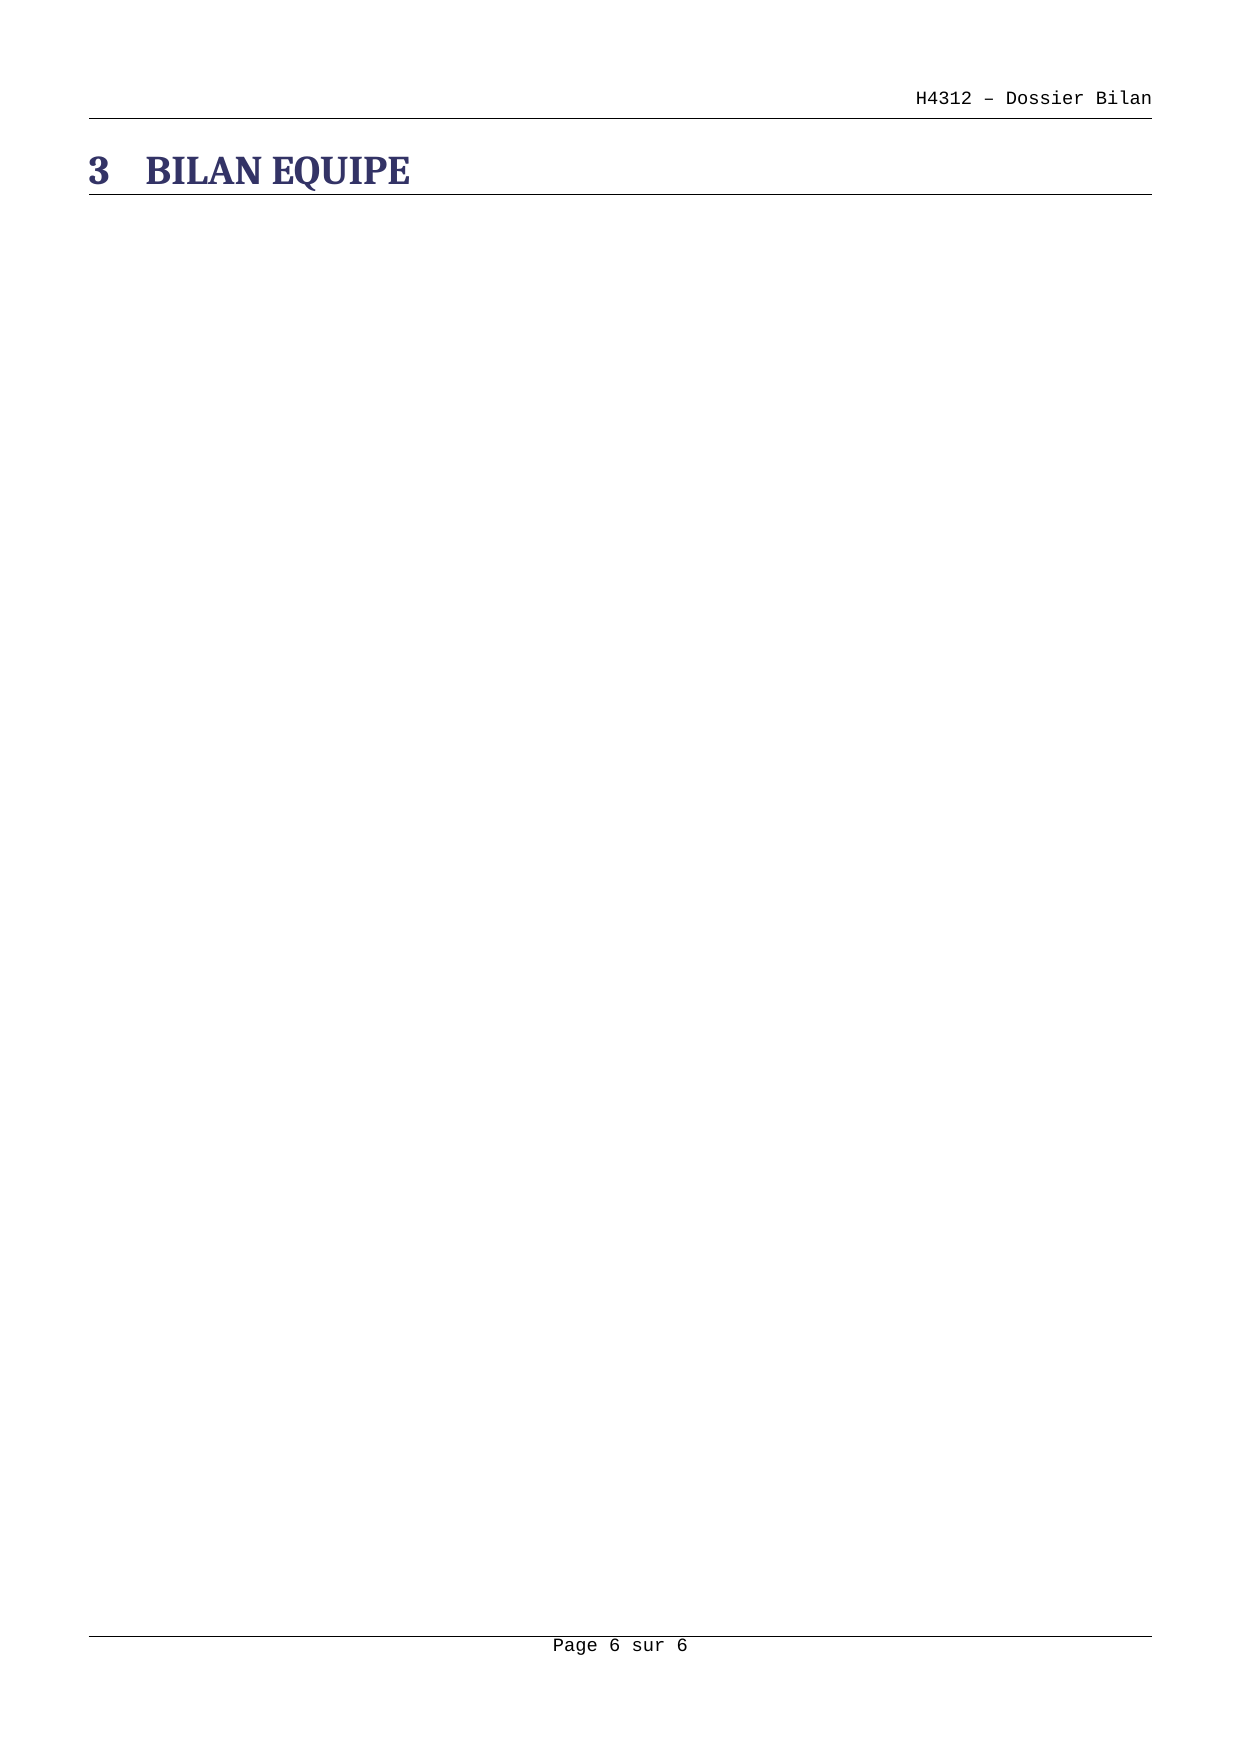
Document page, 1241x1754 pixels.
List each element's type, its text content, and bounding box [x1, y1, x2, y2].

subtitle BILAN EQUIPE [88, 147, 1152, 194]
